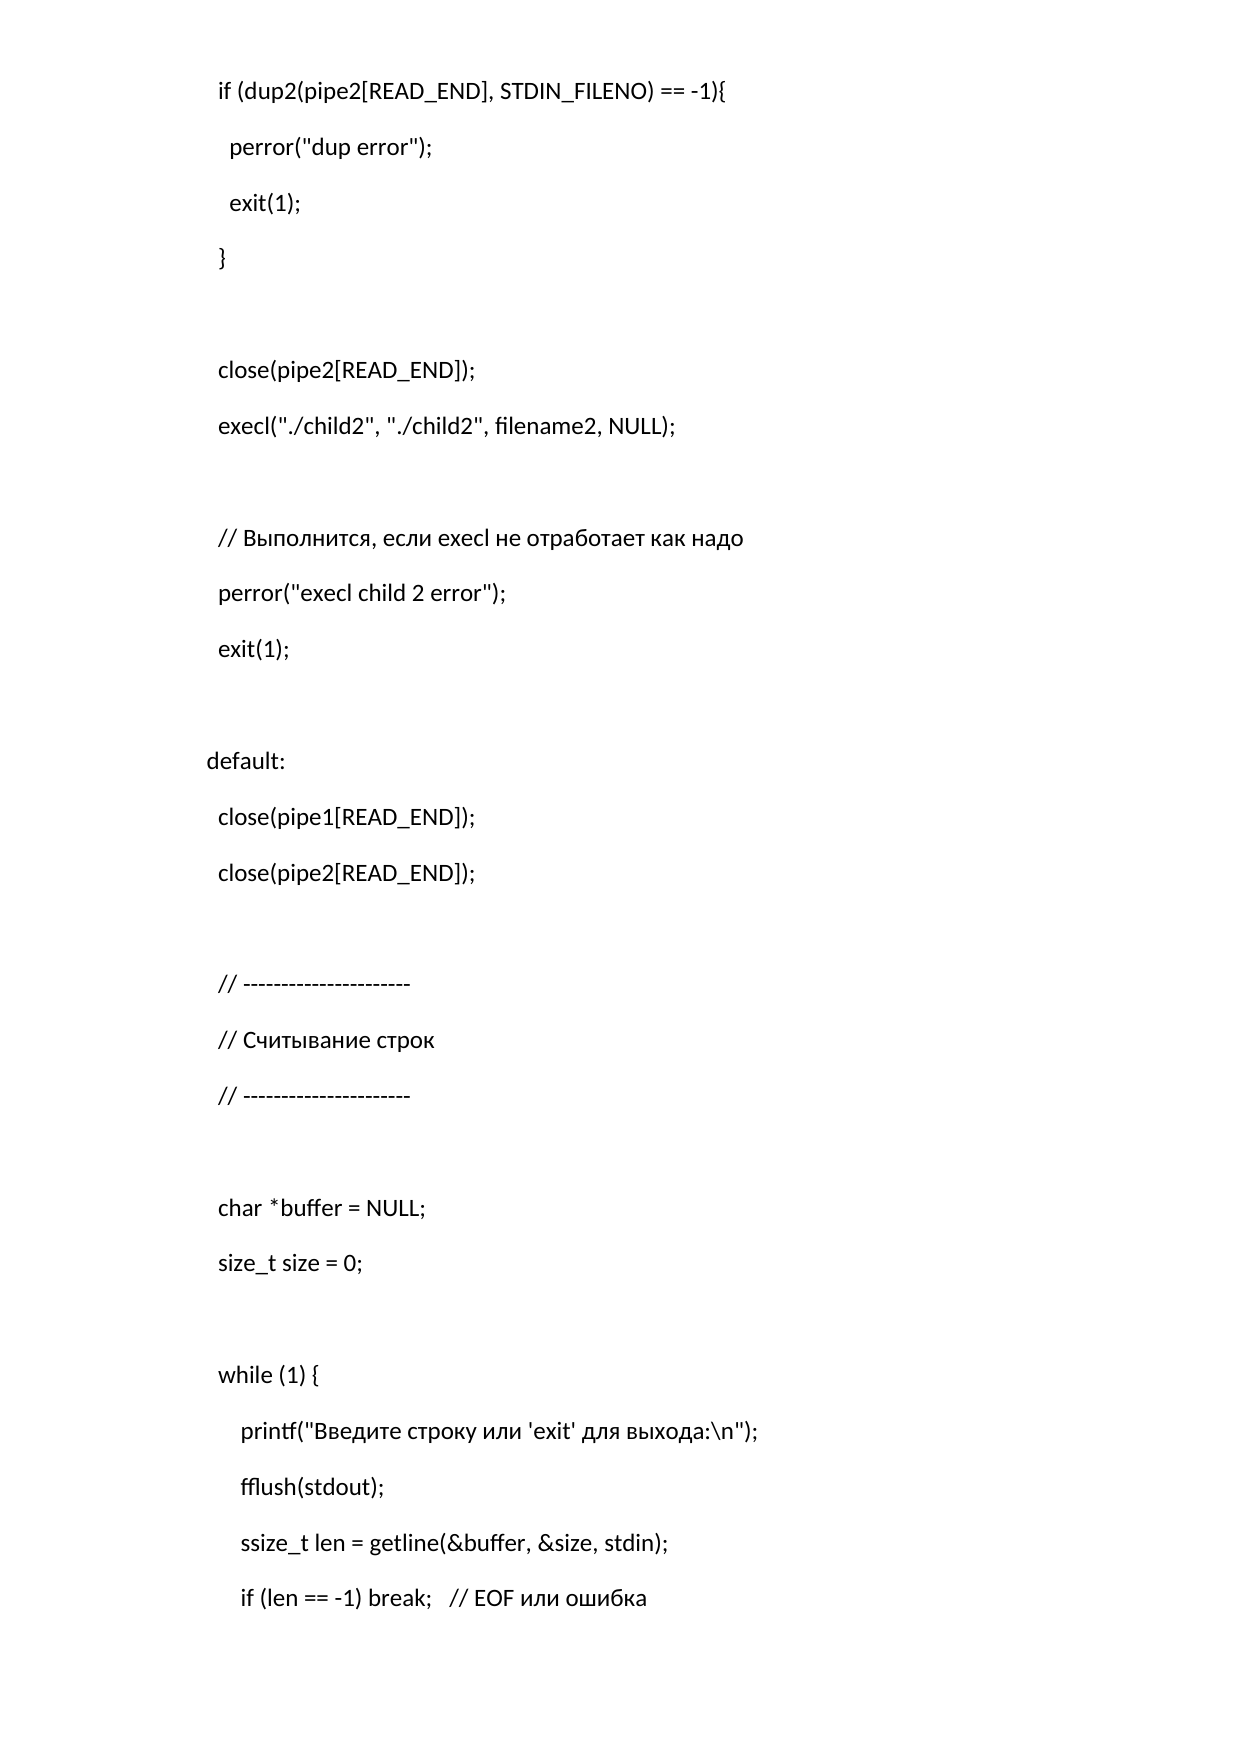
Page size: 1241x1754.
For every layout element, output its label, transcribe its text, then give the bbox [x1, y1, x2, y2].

text // ---------------------- [150, 1080, 1147, 1111]
text } [150, 242, 1147, 273]
text default: [150, 745, 1147, 776]
text close(pipe2[READ_END]); [150, 354, 1147, 385]
text printf("Введите строку или 'exit' для выхода:\n"); [150, 1415, 1147, 1446]
text perror("execl child 2 error"); [150, 577, 1147, 608]
text exit(1); [150, 187, 1147, 217]
text close(pipe2[READ_END]); [150, 857, 1147, 887]
text char *buffer = NULL; [150, 1192, 1147, 1222]
text fflush(stdout); [150, 1471, 1147, 1501]
text size_t size = 0; [150, 1247, 1147, 1278]
text perror("dup error"); [150, 131, 1147, 161]
text exit(1); [150, 633, 1147, 664]
text while (1) { [150, 1359, 1147, 1390]
text // Считывание строк [150, 1024, 1147, 1055]
text // Выполнится, если execl не отработает как надо [150, 522, 1147, 552]
text if (dup2(pipe2[READ_END], STDIN_FILENO) == -1){ [150, 75, 1147, 106]
text // ---------------------- [150, 968, 1147, 999]
text execl("./child2", "./child2", filename2, NULL); [150, 410, 1147, 441]
text close(pipe1[READ_END]); [150, 801, 1147, 831]
text if (len == -1) break; // EOF или ошибка [150, 1582, 1147, 1613]
text ssize_t len = getline(&buffer, &size, stdin); [150, 1527, 1147, 1557]
